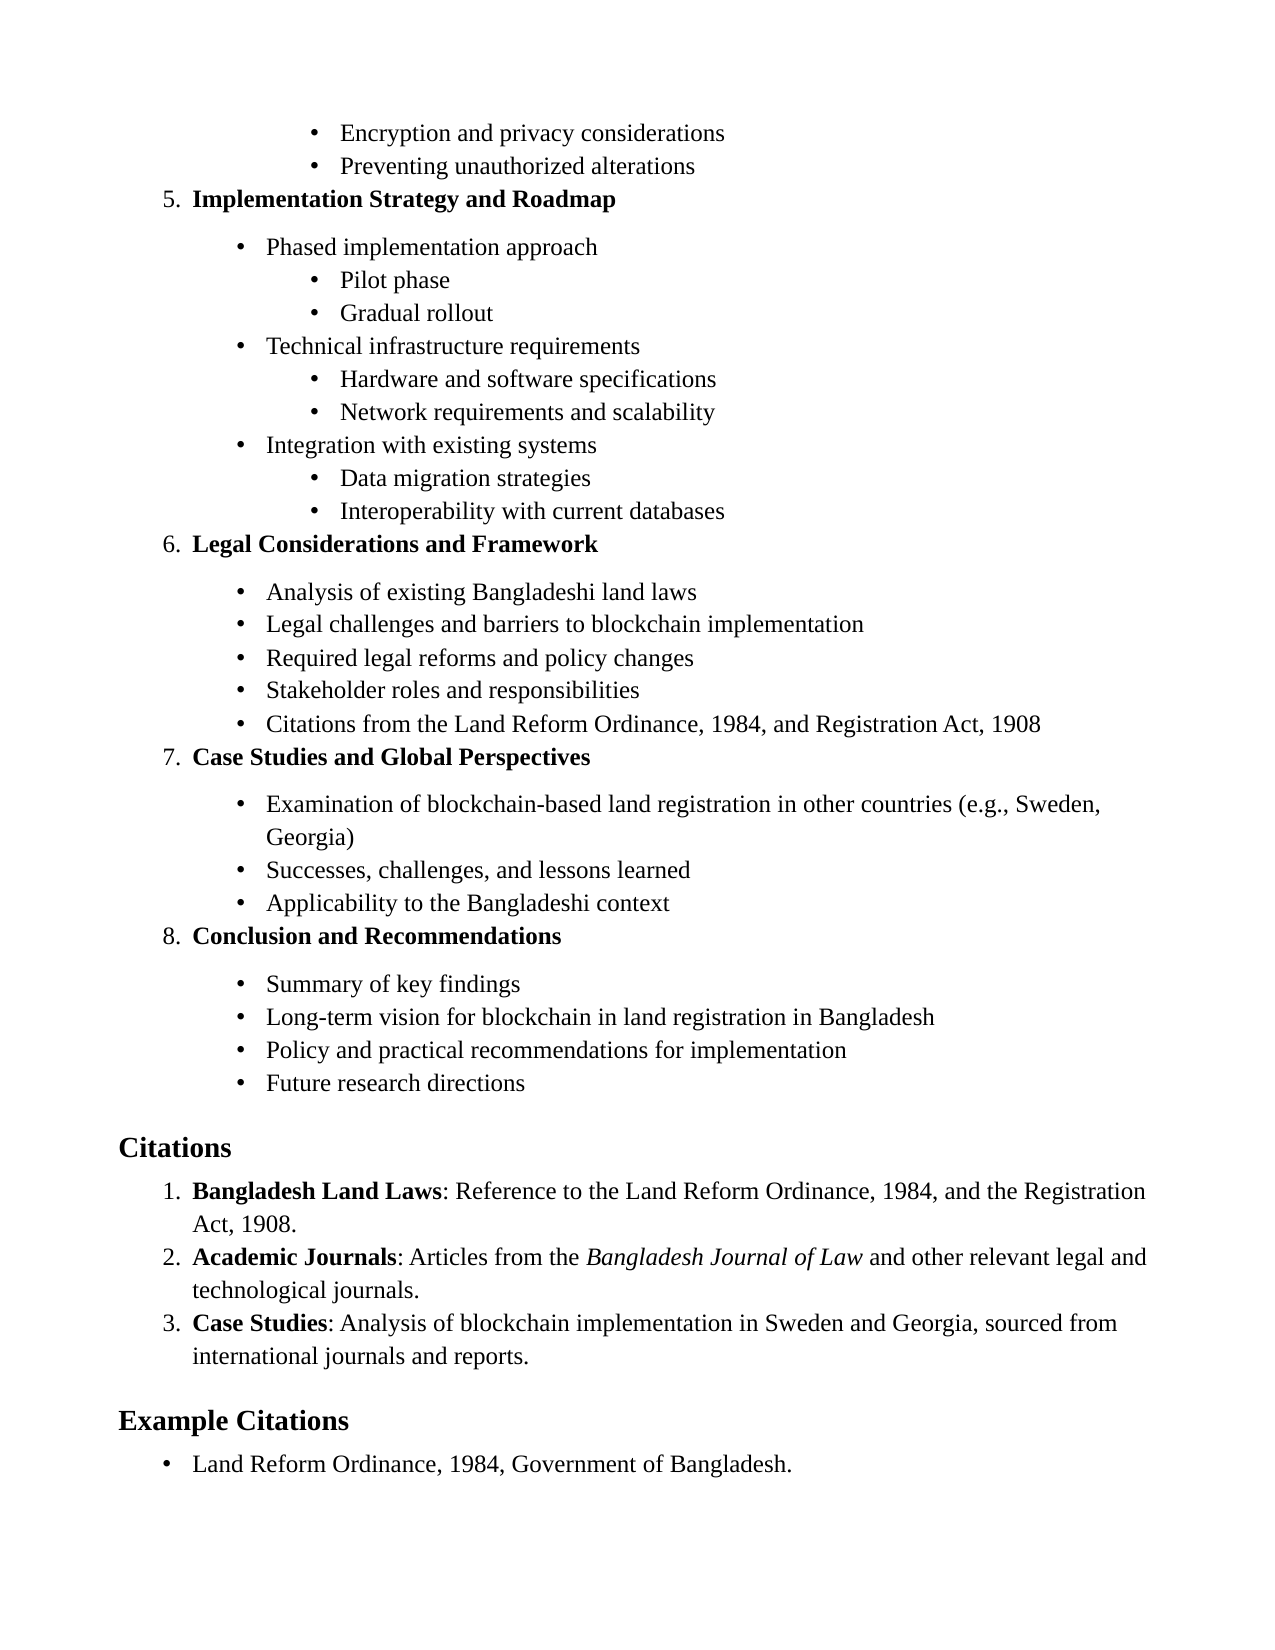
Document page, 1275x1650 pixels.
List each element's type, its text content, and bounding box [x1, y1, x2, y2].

list Citations from the Land Reform Ordinance, 1984, and Registration Act, 1908 [236, 709, 1157, 737]
list Academic Journals: Articles from the Bangladesh Journal of Law and other relevant legal and technological journals. [162, 1242, 1157, 1304]
list Future research directions [236, 1068, 1157, 1097]
list Hardware and software specifications [310, 364, 1157, 393]
list Conclusion and Recommendations [162, 921, 1157, 950]
list Required legal reforms and policy changes [236, 643, 1157, 671]
list Long-term vision for blockchain in land registration in Bangladesh [236, 1002, 1157, 1031]
list Policy and practical recommendations for implementation [236, 1035, 1157, 1064]
list Analysis of existing Bangladeshi land laws [236, 577, 1157, 605]
list Pilot phase [310, 265, 1157, 293]
list Implementation Strategy and Roadmap [162, 184, 1157, 213]
list Gradual rollout [310, 298, 1157, 327]
subtitle Citations [118, 1130, 1157, 1164]
list Network requirements and scalability [310, 397, 1157, 426]
list Legal Considerations and Framework [162, 529, 1157, 558]
list Case Studies: Analysis of blockchain implementation in Sweden and Georgia, sourced from international journals and reports. [162, 1308, 1157, 1370]
list Technical infrastructure requirements [236, 331, 1157, 359]
list Case Studies and Global Perspectives [162, 742, 1157, 770]
list Summary of key findings [236, 969, 1157, 998]
list Interoperability with current databases [310, 496, 1157, 525]
list Integration with existing systems [236, 430, 1157, 459]
list Land Reform Ordinance, 1984, Government of Bangladesh. [162, 1449, 1157, 1478]
subtitle Example Citations [118, 1403, 1157, 1437]
list Phased implementation approach [236, 232, 1157, 261]
list Successes, challenges, and lessons learned [236, 855, 1157, 884]
list Stakeholder roles and responsibilities [236, 676, 1157, 704]
list Bangladesh Land Laws: Reference to the Land Reform Ordinance, 1984, and the Registration Act, 1908. [162, 1176, 1157, 1238]
list Applicability to the Bangladeshi context [236, 888, 1157, 917]
list Encryption and privacy considerations [310, 118, 1157, 147]
list Data migration strategies [310, 463, 1157, 492]
list Examination of blockchain-based land registration in other countries (e.g., Sweden, Georgia) [236, 789, 1157, 851]
list Preventing unauthorized alterations [310, 151, 1157, 180]
list Legal challenges and barriers to blockchain implementation [236, 609, 1157, 638]
